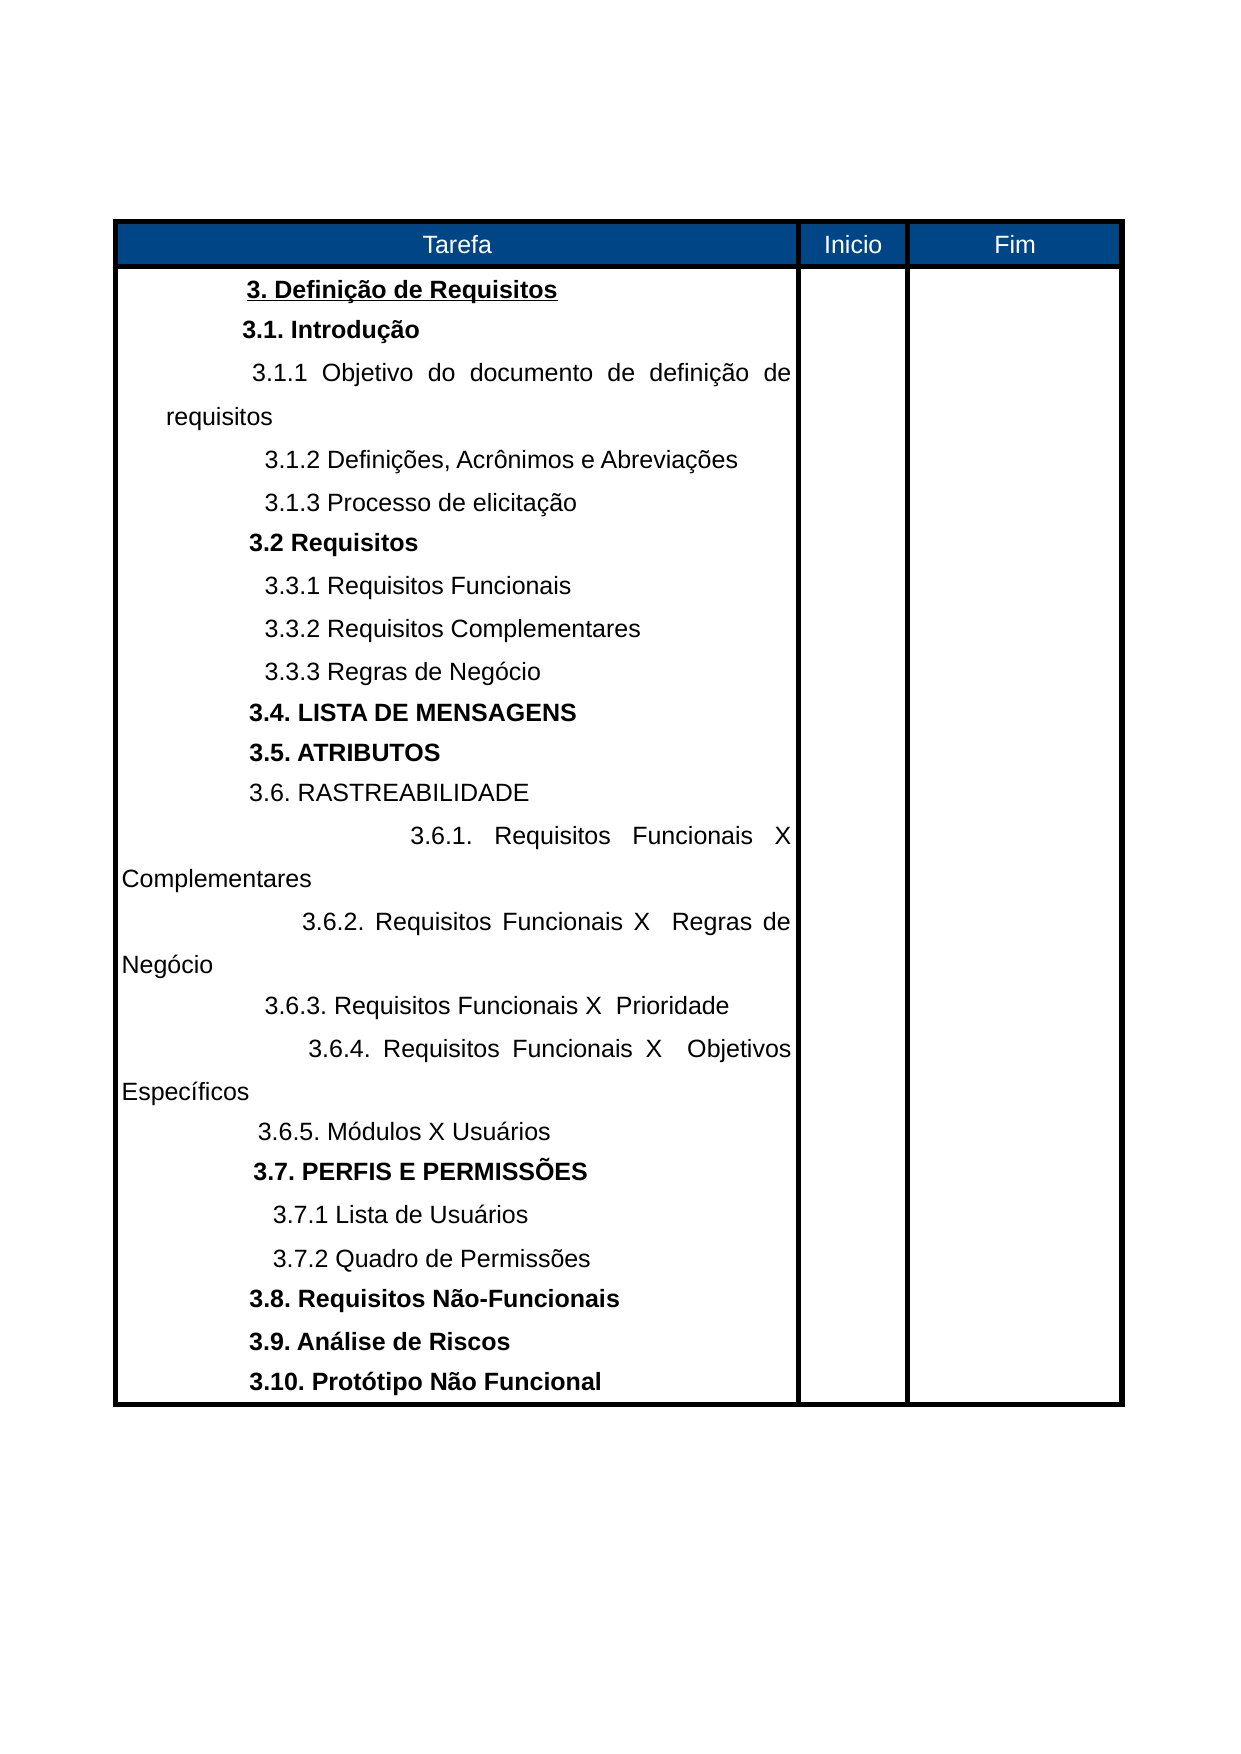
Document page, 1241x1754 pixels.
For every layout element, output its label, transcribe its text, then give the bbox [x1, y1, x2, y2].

table_cell [910, 985, 1119, 1111]
table_cell [910, 692, 1119, 732]
table_cell 3.1. Introdução 3.1.1 Objetivo do documento de definição de requisitos 3.1.2 Definições, Acrônimos e Abreviações 3.1.3 Processo de elicitação [118, 310, 796, 522]
table_cell 3.7. PERFIS E PERMISSÕES 3.7.1 Lista de Usuários 3.7.2 Quadro de Permissões [118, 1152, 796, 1278]
table_cell [801, 772, 905, 985]
table_cell 3.6.3. Requisitos Funcionais X Prioridade 3.6.4. Requisitos Funcionais X Objetivos Específicos [118, 985, 796, 1111]
table_cell 3.8. Requisitos Não-Funcionais 3.9. Análise de Riscos [118, 1278, 796, 1361]
table_cell [801, 310, 905, 522]
table_header Fim [910, 224, 1119, 264]
table_cell [801, 1152, 905, 1278]
table_cell [801, 269, 905, 309]
table_cell 3.5. ATRIBUTOS [118, 732, 796, 772]
table_cell [910, 310, 1119, 522]
table_cell [910, 269, 1119, 309]
table_cell [910, 522, 1119, 692]
table_cell [910, 772, 1119, 985]
table_cell [801, 985, 905, 1111]
table_cell 3.6. RASTREABILIDADE 3.6.1. Requisitos Funcionais X Complementares 3.6.2. Requisitos Funcionais X Regras de Negócio [118, 772, 796, 985]
table_header Inicio [801, 224, 905, 264]
table_cell [801, 1111, 905, 1152]
table_cell [801, 522, 905, 692]
table_cell 3.4. LISTA DE MENSAGENS [118, 692, 796, 732]
table_cell [801, 1361, 905, 1402]
table_cell 3.2 Requisitos 3.3.1 Requisitos Funcionais 3.3.2 Requisitos Complementares 3.3.3 Regras de Negócio [118, 522, 796, 692]
table_cell [910, 1361, 1119, 1402]
table_cell [910, 1152, 1119, 1278]
table_cell [801, 692, 905, 732]
table_header Tarefa [118, 224, 796, 264]
table_cell 3.6.5. Módulos X Usuários [118, 1111, 796, 1152]
table_cell [910, 1278, 1119, 1361]
table_cell [910, 732, 1119, 772]
table_cell 3. Definição de Requisitos [118, 269, 796, 309]
table_cell [801, 1278, 905, 1361]
table_cell 3.10. Protótipo Não Funcional [118, 1361, 796, 1402]
table_cell [910, 1111, 1119, 1152]
table_cell [801, 732, 905, 772]
